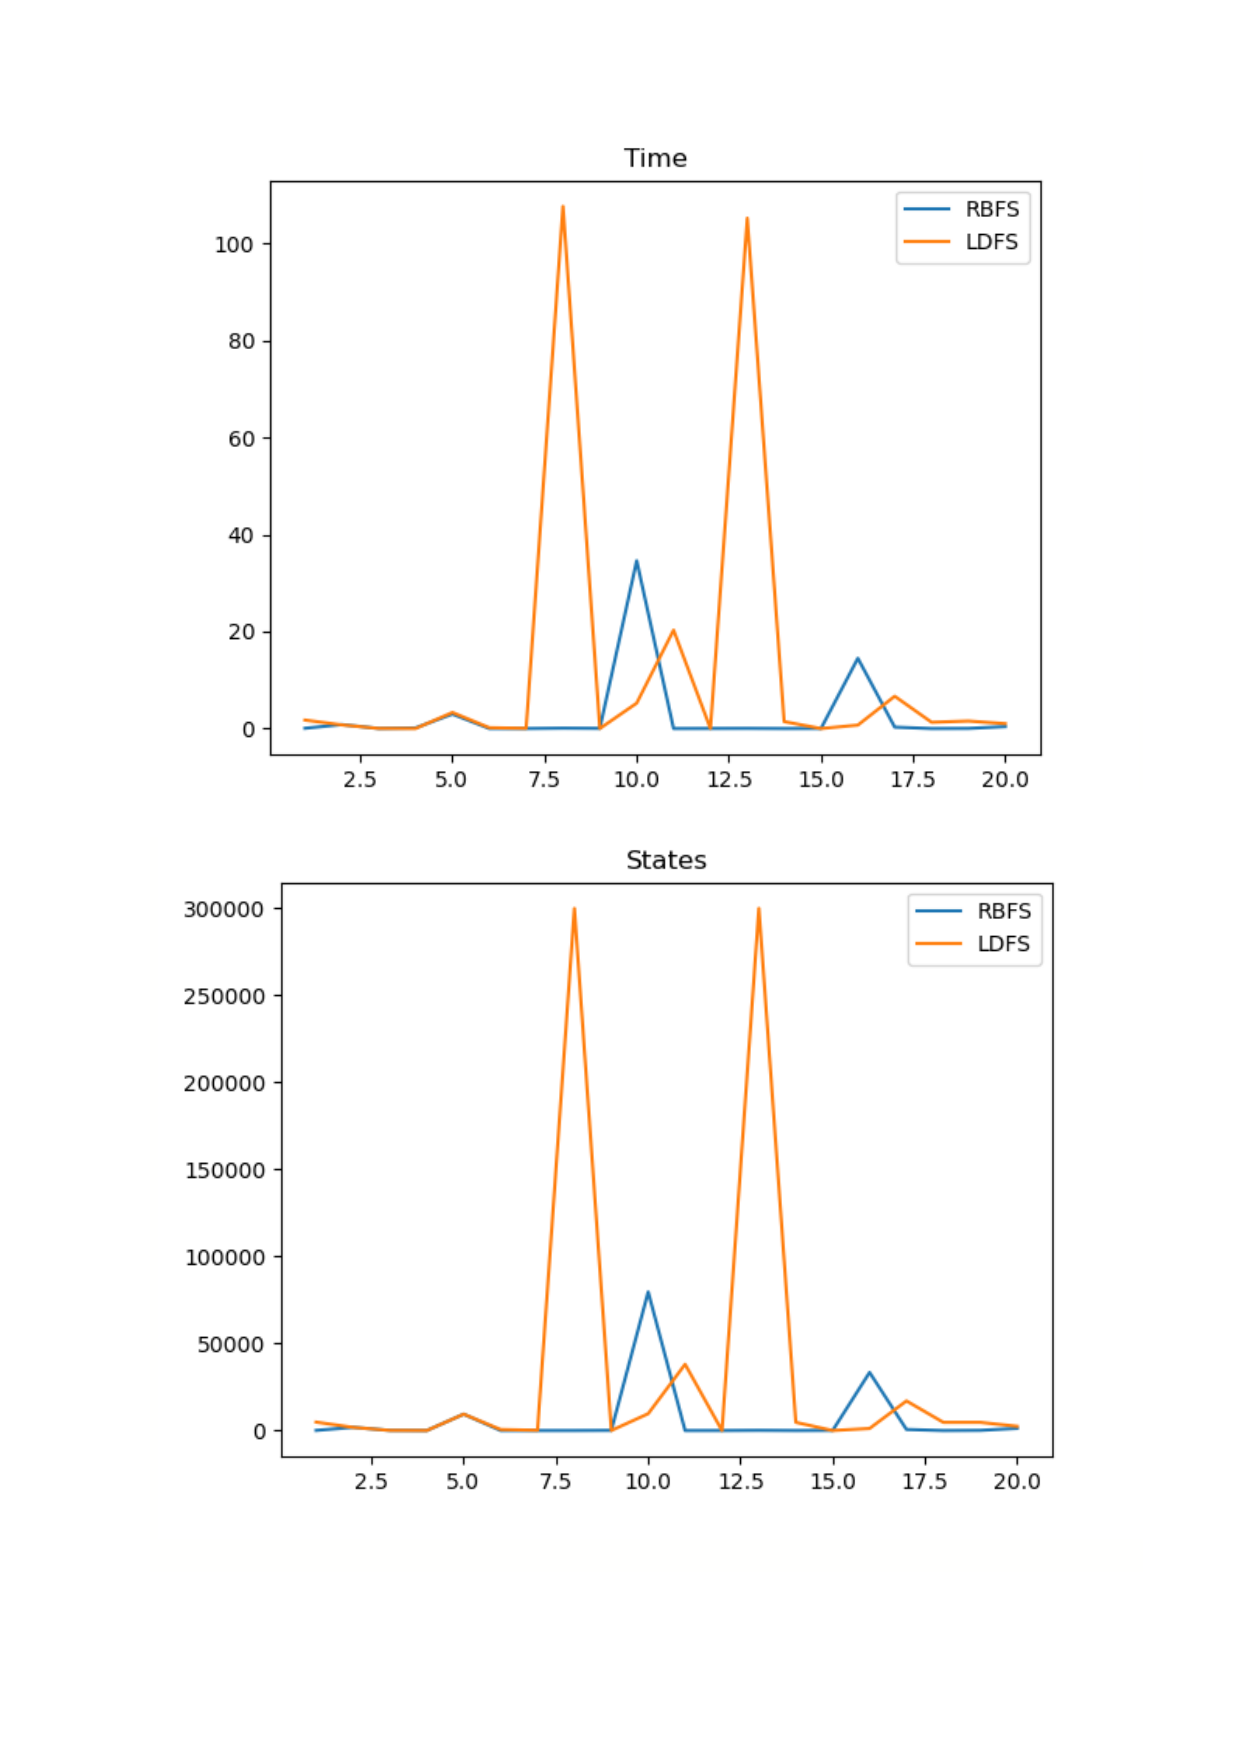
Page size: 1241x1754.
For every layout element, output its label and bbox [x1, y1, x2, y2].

picture [146, 91, 1152, 1539]
